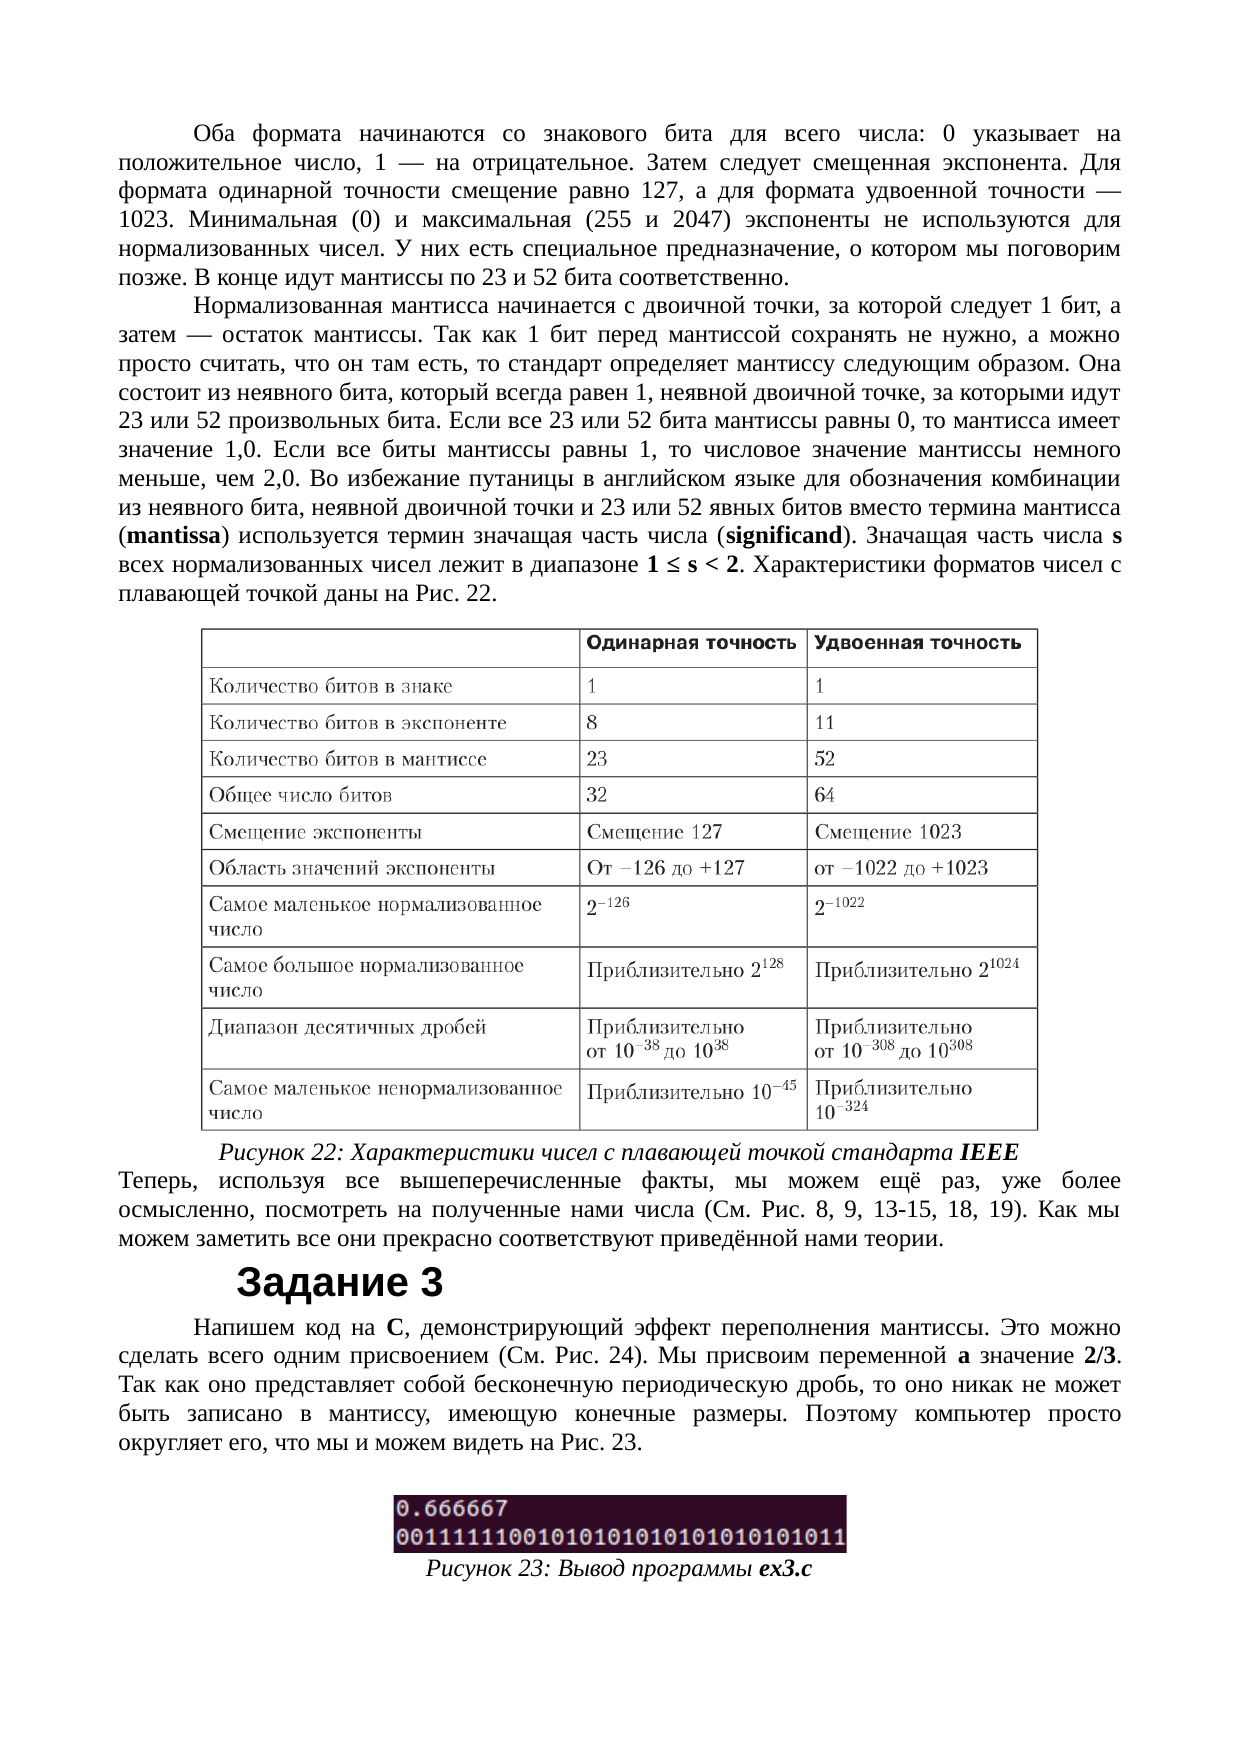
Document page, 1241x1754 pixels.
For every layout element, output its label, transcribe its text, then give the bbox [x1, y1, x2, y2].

text Нормализованная мантисса начинается с двоичной точки, за которой следует 1 бит, а затем — остаток мантиссы. Так как 1 бит перед мантиссой сохранять не нужно, а можно просто считать, что он там есть, то стандарт определяет мантиссу следующим образом. Она состоит из неявного бита, который всегда равен 1, неявной двоичной точке, за которыми идут 23 или 52 произвольных бита. Если все 23 или 52 бита мантиссы равны 0, то мантисса имеет значение 1,0. Если все биты мантиссы равны 1, то числовое значение мантиссы немного меньше, чем 2,0. Во избежание путаницы в английском языке для обозначения комбинации из неявного бита, неявной двоичной точки и 23 или 52 явных битов вместо термина мантисса (mantissa) используется термин значащая часть числа (significand). Значащая часть числа s всех нормализованных чисел лежит в диапазоне 1 ≤ s < 2. Характеристики форматов чисел с плавающей точкой даны на Рис. 22. [118, 291, 1122, 607]
text Рисунок 22: Характеристики чисел с плавающей точкой стандарта IEEE [195, 1137, 1045, 1166]
text Задание 3 [236, 1258, 1122, 1306]
text Рисунок 23: Вывод программы ex3.c [393, 1553, 847, 1581]
picture [194, 619, 1046, 1137]
text Оба формата начинаются со знакового бита для всего числа: 0 указывает на положительное число, 1 — на отрицательное. Затем следует смещенная экспонента. Для формата одинарной точности смещение равно 127, а для формата удвоенной точности — 1023. Минимальная (0) и максимальная (255 и 2047) экспоненты не используются для нормализованных чисел. У них есть специальное предназначение, о котором мы поговорим позже. В конце идут мантиссы по 23 и 52 бита соответственно. [118, 118, 1122, 291]
text Теперь, используя все вышеперечисленные факты, мы можем ещё раз, уже более осмысленно, посмотреть на полученные нами числа (См. Рис. 8, 9, 13-15, 18, 19). Как мы можем заметить все они прекрасно соответствуют приведённой нами теории. [118, 636, 1122, 1252]
picture [393, 1495, 847, 1553]
text Напишем код на С, демонстрирующий эффект переполнения мантиссы. Это можно сделать всего одним присвоением (См. Рис. 24). Мы присвоим переменной a значение 2/3. Так как оно представляет собой бесконечную периодическую дробь, то оно никак не может быть записано в мантиссу, имеющую конечные размеры. Поэтому компьютер просто округляет его, что мы и можем видеть на Рис. 23. [118, 1312, 1122, 1455]
